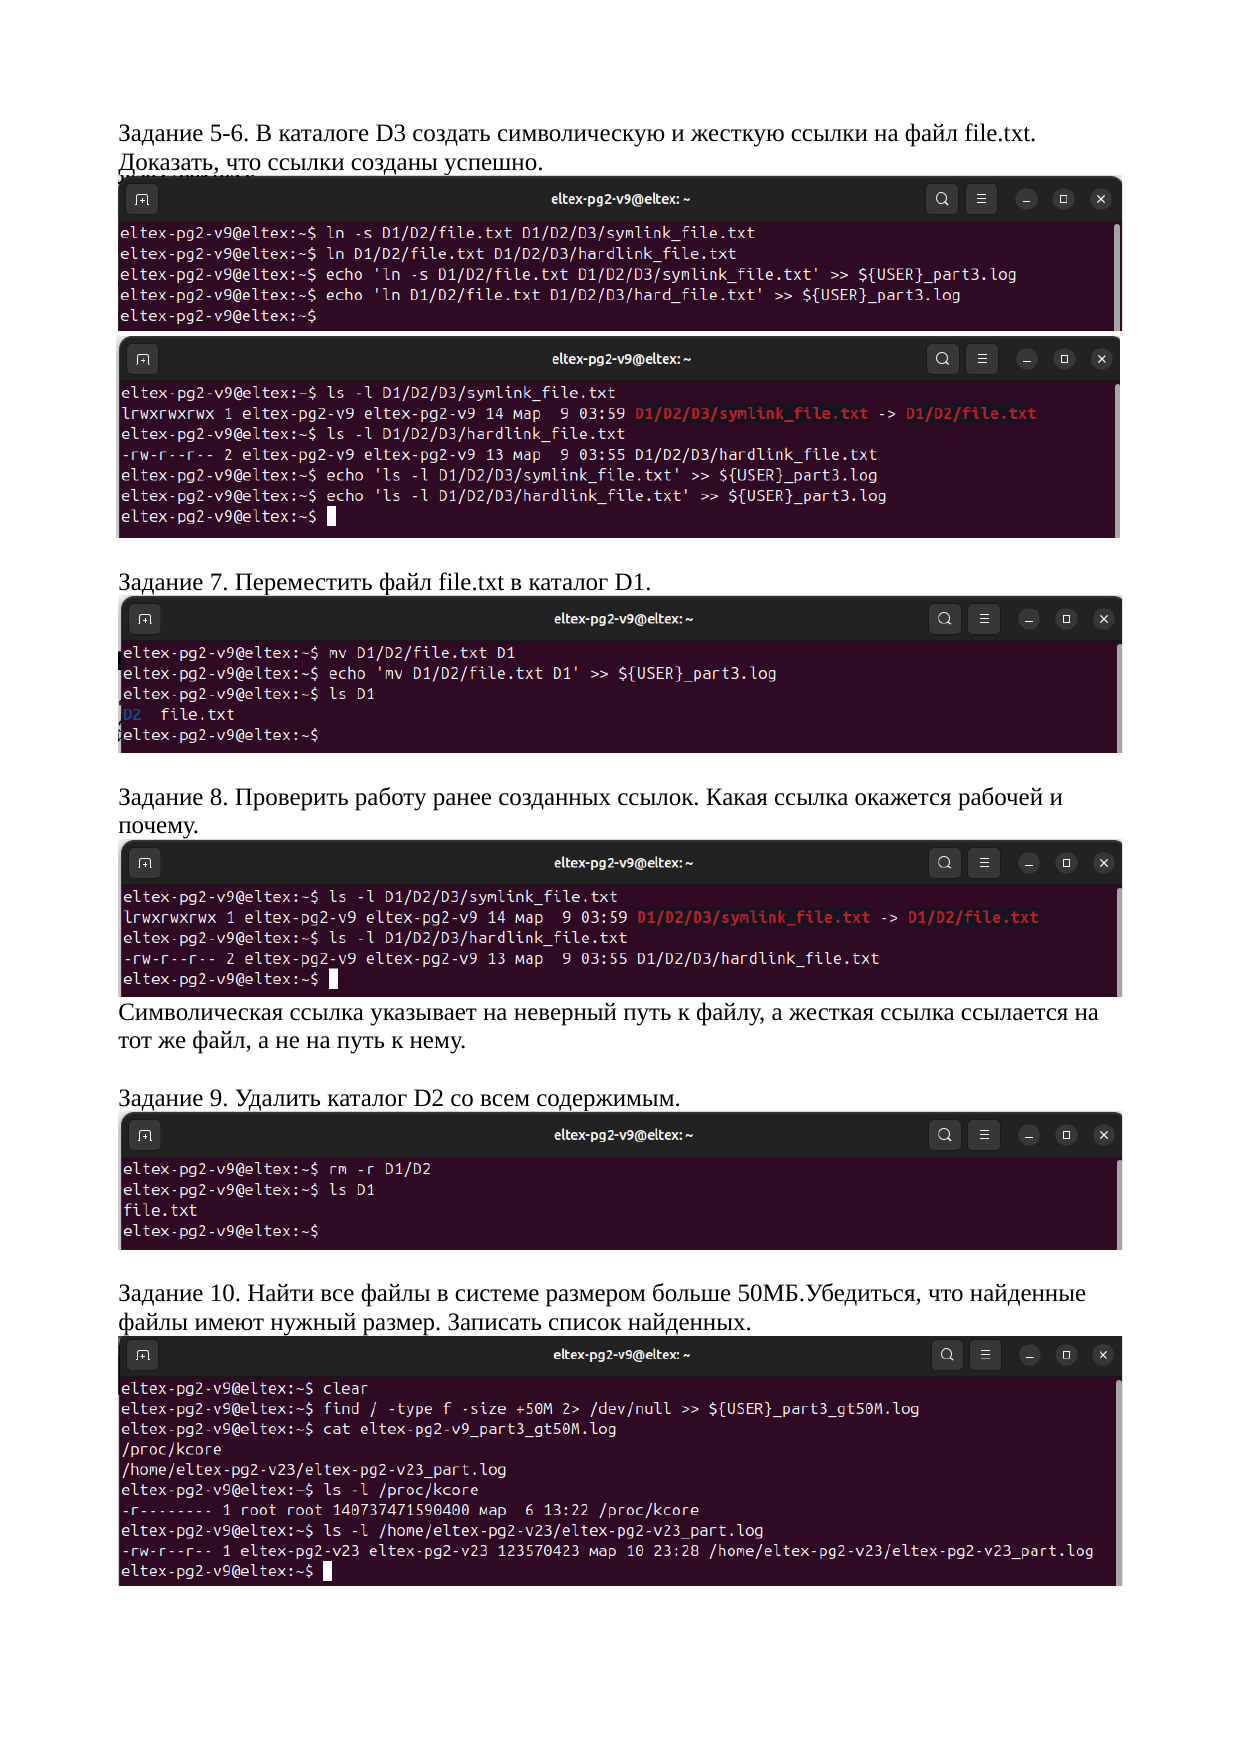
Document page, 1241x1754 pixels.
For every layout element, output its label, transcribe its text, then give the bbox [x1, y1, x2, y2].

text Задание 10. Найти все файлы в системе размером больше 50МБ.Убедиться, что найденные файлы имеют нужный размер. Записать список найденных. [118, 1278, 1122, 1336]
text Задание 7. Переместить файл file.txt в каталог D1. [118, 567, 1122, 595]
picture [118, 1336, 1123, 1586]
text Задание 5-6. В каталоге D3 создать символическую и жесткую ссылки на файл file.txt. Доказать, что ссылки созданы успешно. [118, 118, 1122, 175]
text Задание 8. Проверить работу ранее созданных ссылок. Какая ссылка окажется рабочей и почему. [118, 782, 1122, 839]
picture [118, 175, 1123, 331]
text Задание 9. Удалить каталог D2 со всем содержимым. [118, 1083, 1122, 1111]
text Символическая ссылка указывает на неверный путь к файлу, а жесткая ссылка ссылается на тот же файл, а не на путь к нему. [118, 997, 1122, 1054]
picture [118, 595, 1123, 753]
picture [118, 1111, 1123, 1250]
picture [115, 336, 1120, 538]
picture [118, 839, 1123, 997]
